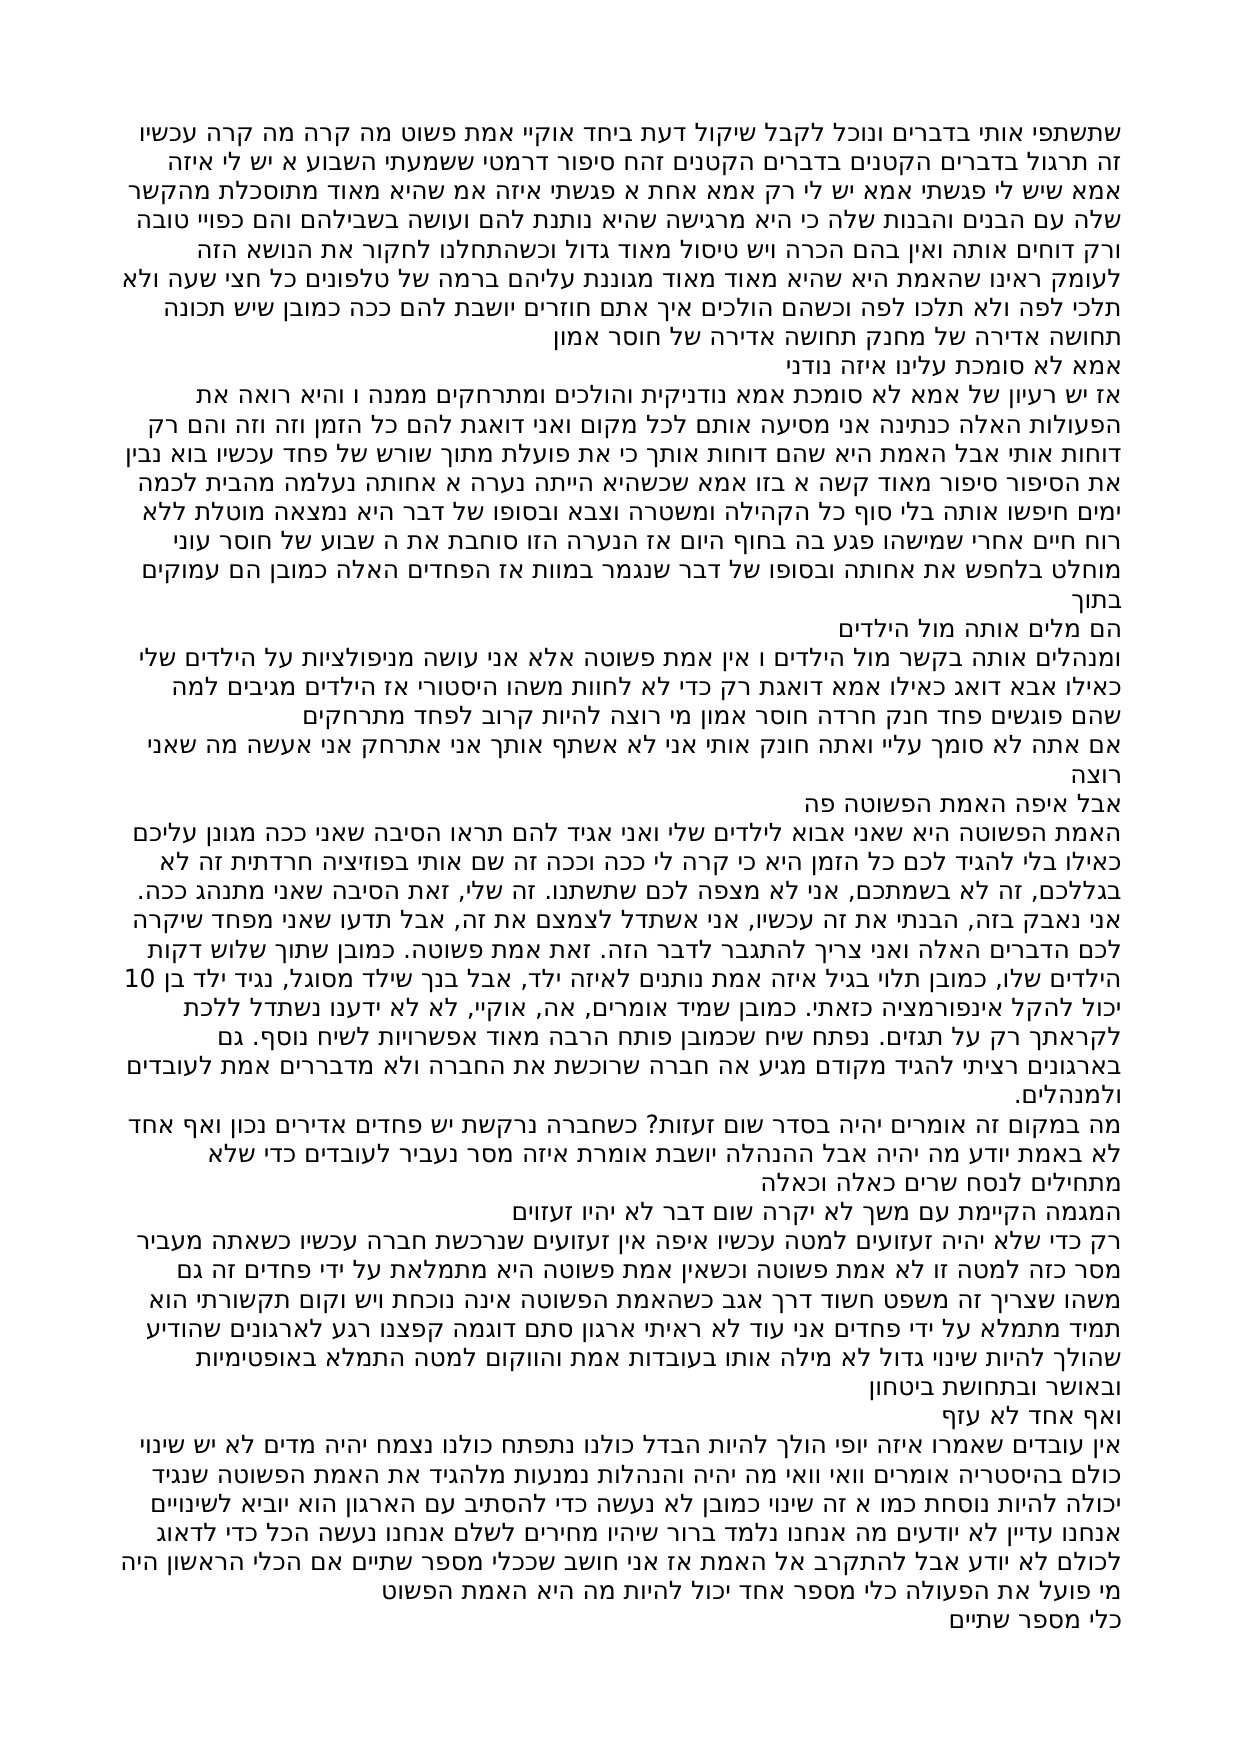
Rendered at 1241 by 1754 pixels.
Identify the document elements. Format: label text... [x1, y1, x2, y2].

text אין עובדים שאמרו איזה יופי הולך להיות הבדל כולנו נתפתח כולנו נצמח יהיה מדים לא יש שינוי כולם בהיסטריה אומרים וואי וואי מה יהיה והנהלות נמנעות מלהגיד את האמת הפשוטה שנגיד יכולה להיות נוסחת כמו א זה שינוי כמובן לא נעשה כדי להסתיב עם הארגון הוא יוביא לשינויים אנחנו עדיין לא יודעים מה אנחנו נלמד ברור שיהיו מחירים לשלם אנחנו נעשה הכל כדי לדאוג לכולם לא יודע אבל להתקרב אל האמת אז אני חושב שככלי מספר שתיים אם הכלי הראשון היה מי פועל את הפעולה כלי מספר אחד יכול להיות מה היא האמת הפשוט [118, 1431, 1122, 1606]
text כלי מספר שתיים [118, 1606, 1122, 1635]
text האמת הפשוטה היא שאני אבוא לילדים שלי ואני אגיד להם תראו הסיבה שאני ככה מגונן עליכם כאילו בלי להגיד לכם כל הזמן היא כי קרה לי ככה וככה זה שם אותי בפוזיציה חרדתית זה לא בגללכם, זה לא בשמתכם, אני לא מצפה לכם שתשתנו. זה שלי, זאת הסיבה שאני מתנהג ככה. אני נאבק בזה, הבנתי את זה עכשיו, אני אשתדל לצמצם את זה, אבל תדעו שאני מפחד שיקרה לכם הדברים האלה ואני צריך להתגבר לדבר הזה. זאת אמת פשוטה. כמובן שתוך שלוש דקות הילדים שלו, כמובן תלוי בגיל איזה אמת נותנים לאיזה ילד, אבל בנך שילד מסוגל, נגיד ילד בן 10 יכול להקל אינפורמציה כזאתי. כמובן שמיד אומרים, אה, אוקיי, לא לא ידענו נשתדל ללכת לקראתך רק על תגזים. נפתח שיח שכמובן פותח הרבה מאוד אפשרויות לשיח נוסף. גם בארגונים רציתי להגיד מקודם מגיע אה חברה שרוכשת את החברה ולא מדבררים אמת לעובדים ולמנהלים. [118, 818, 1122, 1110]
text מה במקום זה אומרים יהיה בסדר שום זעזות? כשחברה נרקשת יש פחדים אדירים נכון ואף אחד לא באמת יודע מה יהיה אבל ההנהלה יושבת אומרת איזה מסר נעביר לעובדים כדי שלא מתחילים לנסח שרים כאלה וכאלה [118, 1110, 1122, 1197]
text המגמה הקיימת עם משך לא יקרה שום דבר לא יהיו זעזוים [118, 1197, 1122, 1226]
text ואף אחד לא עזף [118, 1401, 1122, 1431]
text ומנהלים אותה בקשר מול הילדים ו אין אמת פשוטה אלא אני עושה מניפולציות על הילדים שלי כאילו אבא דואג כאילו אמא דואגת רק כדי לא לחוות משהו היסטורי אז הילדים מגיבים למה שהם פוגשים פחד חנק חרדה חוסר אמון מי רוצה להיות קרוב לפחד מתרחקים [118, 643, 1122, 731]
text רק כדי שלא יהיה זעזועים למטה עכשיו איפה אין זעזועים שנרכשת חברה עכשיו כשאתה מעביר מסר כזה למטה זו לא אמת פשוטה וכשאין אמת פשוטה היא מתמלאת על ידי פחדים זה גם משהו שצריך זה משפט חשוד דרך אגב כשהאמת הפשוטה אינה נוכחת ויש וקום תקשורתי הוא תמיד מתמלא על ידי פחדים אני עוד לא ראיתי ארגון סתם דוגמה קפצנו רגע לארגונים שהודיע שהולך להיות שינוי גדול לא מילה אותו בעובדות אמת והווקום למטה התמלא באופטימיות ובאושר ובתחושת ביטחון [118, 1226, 1122, 1401]
text אמא לא סומכת עלינו איזה נודני [118, 351, 1122, 381]
text אז יש רעיון של אמא לא סומכת אמא נודניקית והולכים ומתרחקים ממנה ו והיא רואה את הפעולות האלה כנתינה אני מסיעה אותם לכל מקום ואני דואגת להם כל הזמן וזה וזה והם רק דוחות אותי אבל האמת היא שהם דוחות אותך כי את פועלת מתוך שורש של פחד עכשיו בוא נבין את הסיפור סיפור מאוד קשה א בזו אמא שכשהיא הייתה נערה א אחותה נעלמה מהבית לכמה ימים חיפשו אותה בלי סוף כל הקהילה ומשטרה וצבא ובסופו של דבר היא נמצאה מוטלת ללא רוח חיים אחרי שמישהו פגע בה בחוף היום אז הנערה הזו סוחבת את ה שבוע של חוסר עוני מוחלט בלחפש את אחותה ובסופו של דבר שנגמר במוות אז הפחדים האלה כמובן הם עמוקים בתוך [118, 381, 1122, 614]
text ואולי להגן על ילד זה לסמוך עליו בכך שהוא יהיה מסוגל לשת את האמת פשוטה כמו לסמוך על החברה שלך שתהיה מסוגלת להמשיך לאהוב אותך גם כשאת עייפה ופעם אחת לא באה לך לבוא. אגב זה גם יאפשר לחברה שלך להוריד מסכה ולהגיד למור זה בסדר אני מכירה את התחושה הזאתי וזה אפשר להיות אותנטית בפעם ואותו דבר כמובן מול הילדה. מה כל כך קשה לבוא ולהגיד לילדה את האמת הפשוטה? When in זה זה הייתי אומר כשהייתי יועץ ארגוני תכף אני אסביר לך באיזה קשרים when in לך לאמת הפשוטה האמת הפשוטה הביטי שאני אכן פגשתי את אבא דרך צ'אט והאמת הפשוטה שבמקביד לזה אני עדיין חושבת שזה עולה מלא סכנות אני אמנם הייתי מבוגרת יותר בשלה יותר וגם העולם היה עולם אחר וכרגע אני מרגישה שאני צריכה להגיע לך וכן יש ביגם פחדים וכדי שהפחדים האלה יתפוגגו ואת תישארי מוגנת אני מעדיפה שתשתפי אותי בדברים ונוכל לקבל שיקול דעת ביחד אוקיי אמת פשוט מה קרה מה קרה עכשיו זה תרגול בדברים הקטנים בדברים הקטנים זהח סיפור דרמטי ששמעתי השבוע א יש לי איזה אמא שיש לי פגשתי אמא יש לי רק אמא אחת א פגשתי איזה אמ שהיא מאוד מתוסכלת מהקשר שלה עם הבנים והבנות שלה כי היא מרגישה שהיא נותנת להם ועושה בשבילהם והם כפויי טובה ורק דוחים אותה ואין בהם הכרה ויש טיסול מאוד גדול וכשהתחלנו לחקור את הנושא הזה לעומק ראינו שהאמת היא שהיא מאוד מאוד מגוננת עליהם ברמה של טלפונים כל חצי שעה ולא תלכי לפה ולא תלכו לפה וכשהם הולכים איך אתם חוזרים יושבת להם ככה כמובן שיש תכונה תחושה אדירה של מחנק תחושה אדירה של חוסר אמון [118, 118, 1122, 351]
text אבל איפה האמת הפשוטה פה [118, 789, 1122, 818]
text אם אתה לא סומך עליי ואתה חונק אותי אני לא אשתף אותך אני אתרחק אני אעשה מה שאני רוצה [118, 731, 1122, 789]
text הם מלים אותה מול הילדים [118, 614, 1122, 643]
